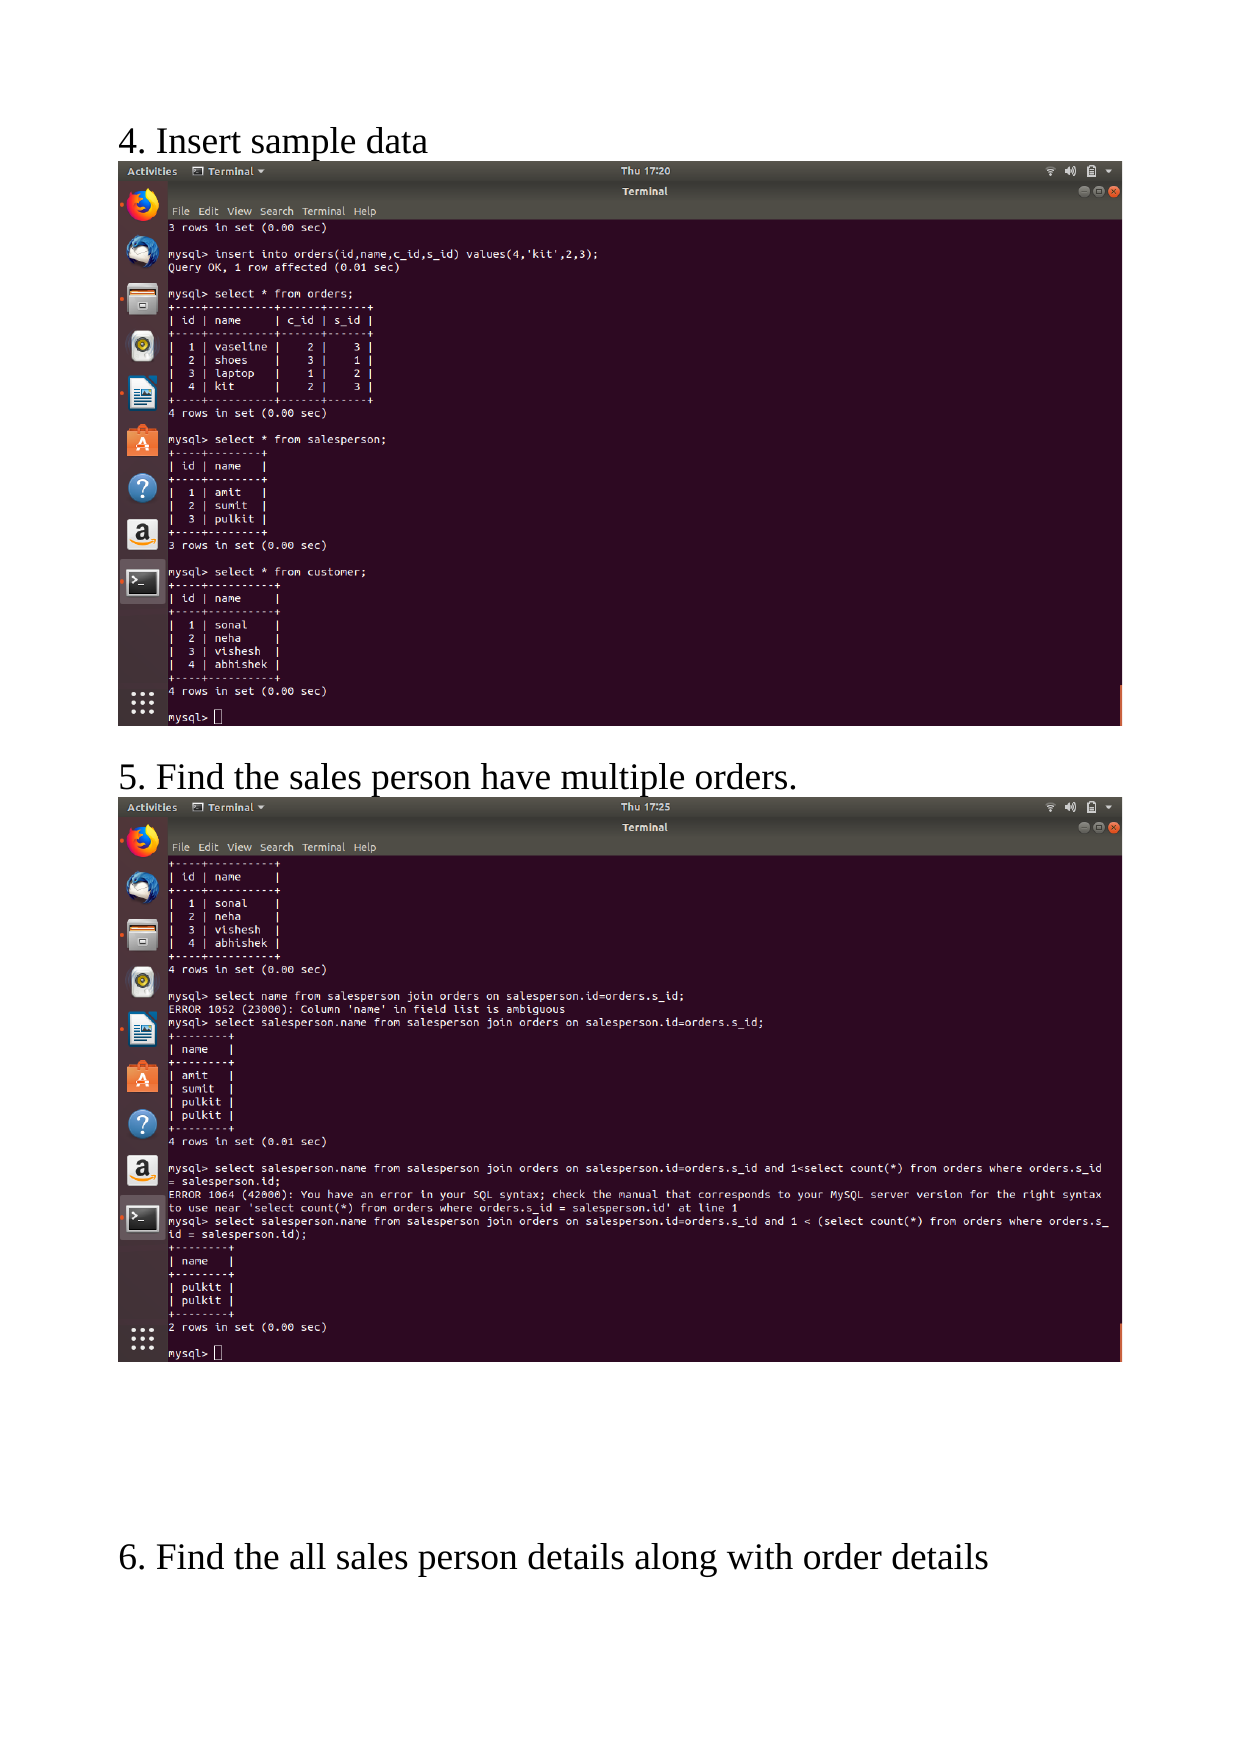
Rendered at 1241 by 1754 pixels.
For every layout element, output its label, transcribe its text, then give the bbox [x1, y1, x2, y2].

picture [118, 161, 1123, 726]
text 5. Find the sales person have multiple orders. [118, 754, 1122, 797]
text 6. Find the all sales person details along with order details [118, 1534, 1122, 1577]
text 4. Insert sample data [118, 118, 1122, 161]
picture [118, 797, 1123, 1362]
